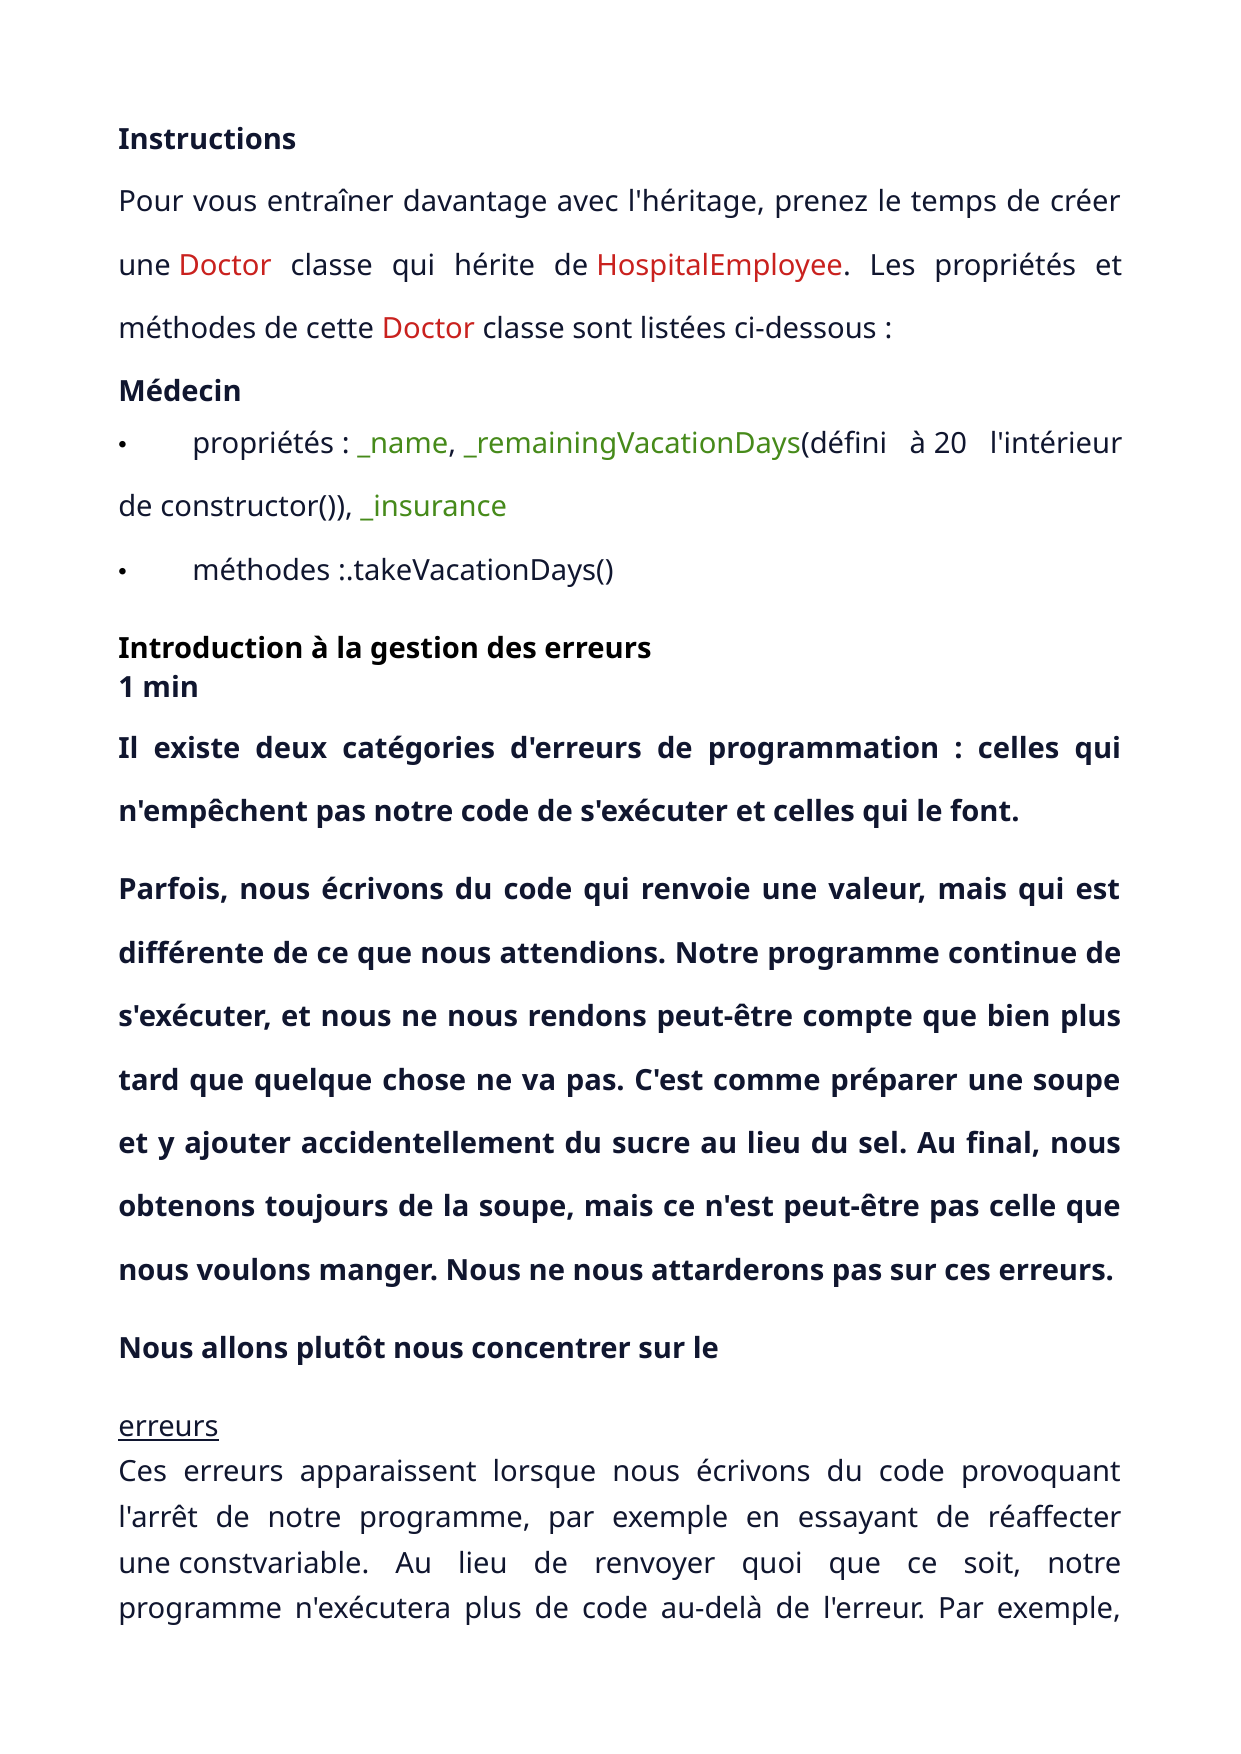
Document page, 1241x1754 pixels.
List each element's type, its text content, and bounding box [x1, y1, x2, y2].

text Ces erreurs apparaissent lorsque nous écrivons du code provoquant l'arrêt de notre programme, par exemple en essayant de réaffecter une constvariable. Au lieu de renvoyer quoi que ce soit, notre programme n'exécutera plus de code au-delà de l'erreur. Par exemple, [118, 1451, 1122, 1627]
list méthodes :.takeVacationDays() [118, 549, 1122, 589]
text Il existe deux catégories d'erreurs de programmation : celles qui n'empêchent pas notre code de s'exécuter et celles qui le font. [118, 727, 1122, 830]
list propriétés : _name, _remainingVacationDays(défini à 20 l'intérieur de constructor()), _insurance [118, 422, 1122, 525]
text Nous allons plutôt nous concentrer sur le [118, 1327, 1122, 1367]
subtitle Introduction à la gestion des erreurs [118, 627, 1122, 667]
text Pour vous entraîner davantage avec l'héritage, prenez le temps de créer une Doctor classe qui hérite de HospitalEmployee. Les propriétés et méthodes de cette Doctor classe sont listées ci-dessous : [118, 180, 1122, 347]
text Instructions [118, 118, 1122, 158]
text 1 min [118, 667, 1122, 706]
text erreurs [118, 1405, 1122, 1445]
subtitle Médecin [118, 371, 1122, 410]
text Parfois, nous écrivons du code qui renvoie une valeur, mais qui est différente de ce que nous attendions. Notre programme continue de s'exécuter, et nous ne nous rendons peut-être compte que bien plus tard que quelque chose ne va pas. C'est comme préparer une soupe et y ajouter accidentellement du sucre au lieu du sel. Au final, nous obtenons toujours de la soupe, mais ce n'est peut-être pas celle que nous voulons manger. Nous ne nous attarderons pas sur ces erreurs. [118, 868, 1122, 1289]
